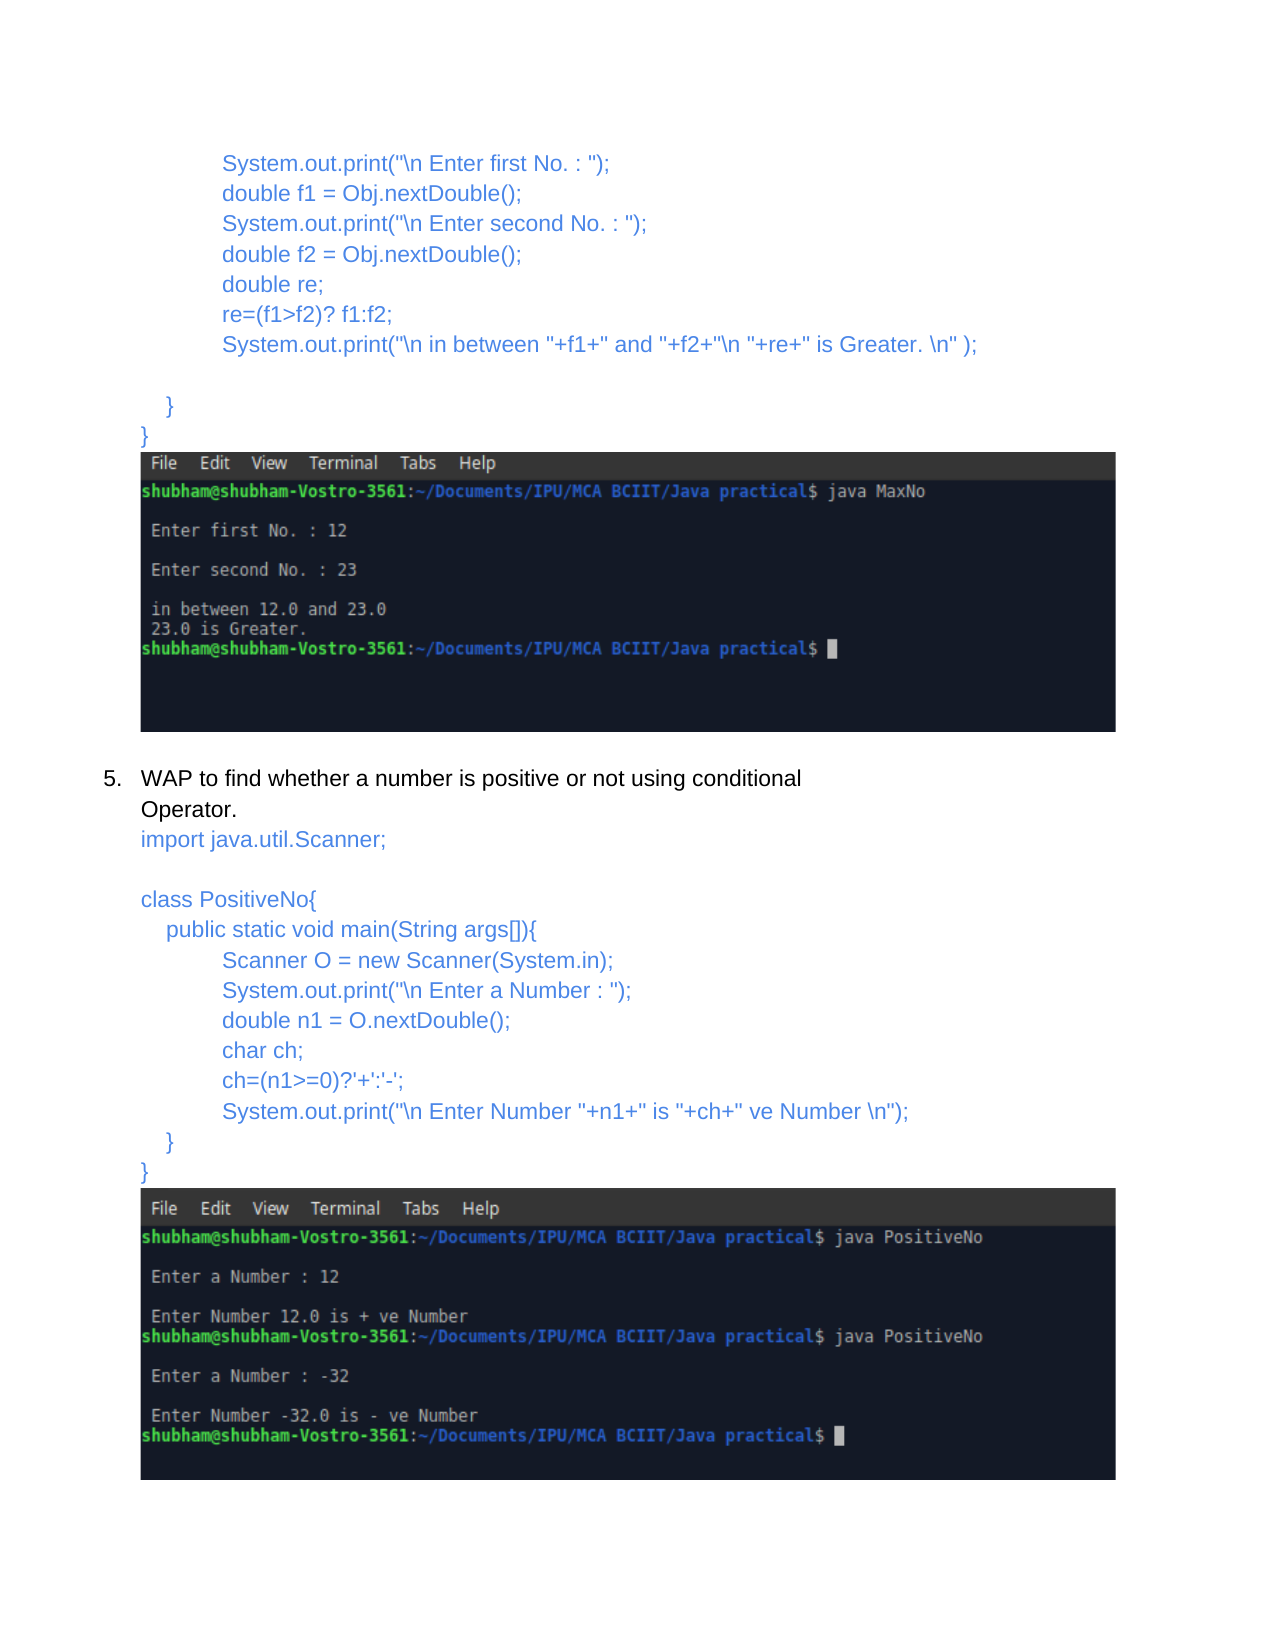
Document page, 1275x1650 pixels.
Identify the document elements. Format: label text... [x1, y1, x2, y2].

text class PositiveNo{ [66, 886, 1219, 912]
text } [66, 1158, 1219, 1184]
text public static void main(String args[]){ [66, 916, 1219, 943]
text char ch; [66, 1037, 1219, 1063]
text double f2 = Obj.nextDouble(); [141, 241, 1219, 267]
text double n1 = O.nextDouble(); [66, 1007, 1219, 1033]
list WAP to find whether a number is positive or not using conditional [103, 765, 1219, 792]
text Scanner O = new Scanner(System.in); [66, 947, 1219, 973]
picture [140, 1188, 1116, 1480]
text re=(f1>f2)? f1:f2; [141, 301, 1219, 327]
picture [140, 452, 1116, 732]
text import java.util.Scanner; [66, 826, 1219, 852]
text System.out.print("\n Enter second No. : "); [141, 210, 1219, 237]
text double re; [141, 271, 1219, 297]
text } [141, 422, 1219, 448]
text System.out.print("\n Enter Number "+n1+" is "+ch+" ve Number \n"); [66, 1098, 1219, 1124]
text double f1 = Obj.nextDouble(); [141, 180, 1219, 207]
text } [141, 392, 1219, 418]
text } [66, 1128, 1219, 1154]
text System.out.print("\n Enter first No. : "); [141, 150, 1219, 176]
text Operator. [66, 796, 1219, 822]
text System.out.print("\n Enter a Number : "); [66, 977, 1219, 1003]
text System.out.print("\n in between "+f1+" and "+f2+"\n "+re+" is Greater. \n" ); [141, 331, 1219, 358]
text ch=(n1>=0)?'+':'-'; [66, 1067, 1219, 1094]
